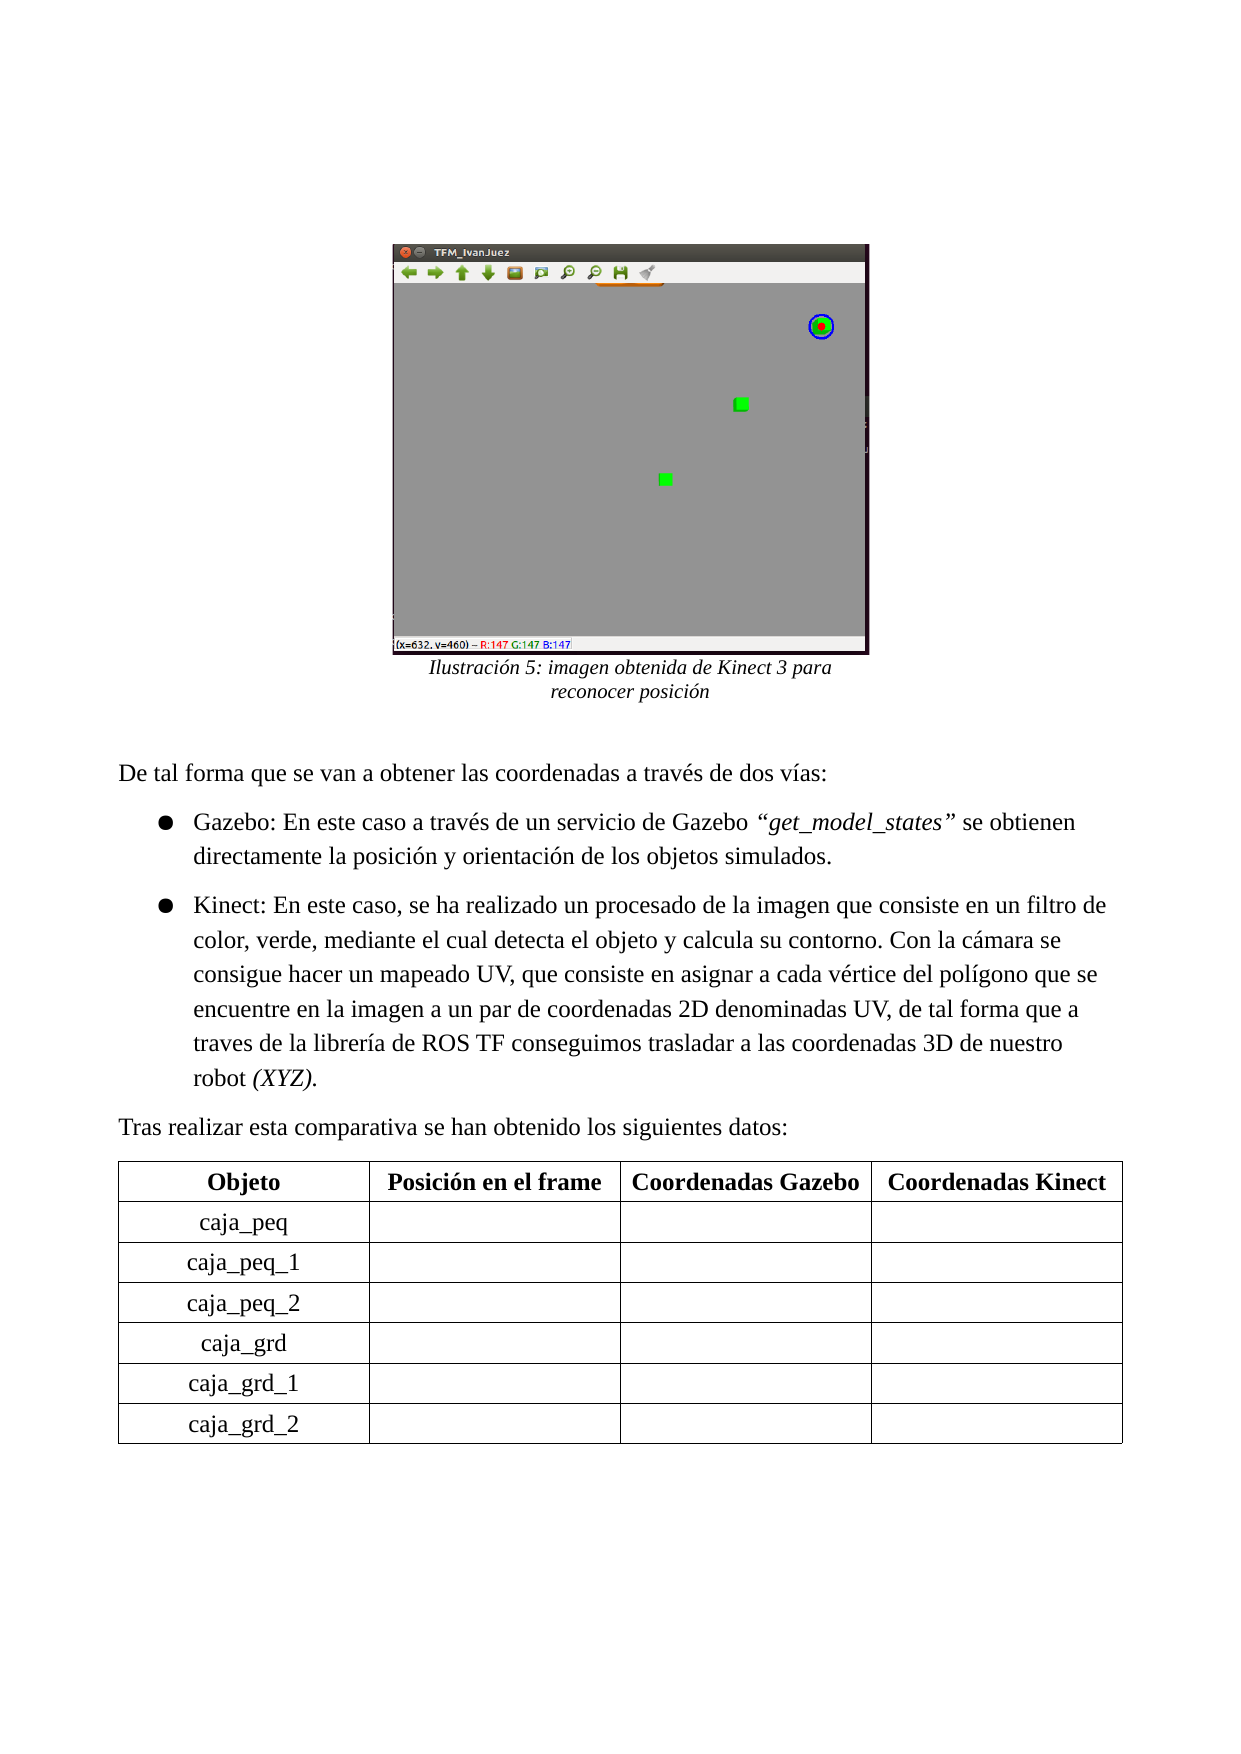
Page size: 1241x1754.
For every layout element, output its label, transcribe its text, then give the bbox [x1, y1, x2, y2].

table_cell caja_peq_2 [119, 1283, 369, 1322]
table_cell [872, 1323, 1122, 1362]
table_cell [872, 1283, 1122, 1322]
text Tras realizar esta comparativa se han obtenido los siguientes datos: [118, 1112, 1122, 1141]
table_cell [621, 1202, 871, 1242]
table_header Coordenadas Gazebo [621, 1162, 871, 1201]
table_cell [621, 1283, 871, 1322]
text De tal forma que se van a obtener las coordenadas a través de dos vías: [118, 758, 1122, 787]
table_cell [621, 1404, 871, 1443]
table_cell [872, 1364, 1122, 1403]
table_cell [370, 1243, 620, 1282]
text Ilustración 5: imagen obtenida de Kinect 3 para reconocer posición [393, 655, 869, 703]
table_cell caja_grd_1 [119, 1364, 369, 1403]
table_cell caja_grd_2 [119, 1404, 369, 1443]
table_cell [370, 1323, 620, 1362]
table_cell caja_peq_1 [119, 1243, 369, 1282]
list Gazebo: En este caso a través de un servicio de Gazebo “get_model_states” se obtienen directamente la posición y orientación de los objetos simulados. [156, 807, 1122, 870]
table_header Objeto [119, 1162, 369, 1201]
table_header Coordenadas Kinect [872, 1162, 1122, 1201]
table_cell [370, 1364, 620, 1403]
table_cell [621, 1323, 871, 1362]
table_cell [370, 1202, 620, 1242]
table_cell [370, 1283, 620, 1322]
table_cell [872, 1202, 1122, 1242]
table_cell [872, 1243, 1122, 1282]
table_cell [872, 1404, 1122, 1443]
table_cell [621, 1243, 871, 1282]
table_cell [621, 1364, 871, 1403]
table_cell [370, 1404, 620, 1443]
table_header Posición en el frame [370, 1162, 620, 1201]
table_cell caja_peq [119, 1202, 369, 1242]
list Kinect: En este caso, se ha realizado un procesado de la imagen que consiste en un filtro de color, verde, mediante el cual detecta el objeto y calcula su contorno. Con la cámara se consigue hacer un mapeado UV, que consiste en asignar a cada vértice del polígono que se encuentre en la imagen a un par de coordenadas 2D denominadas UV, de tal forma que a traves de la librería de ROS TF conseguimos trasladar a las coordenadas 3D de nuestro robot (XYZ). [156, 890, 1122, 1092]
table_cell caja_grd [119, 1323, 369, 1362]
picture [392, 244, 870, 655]
